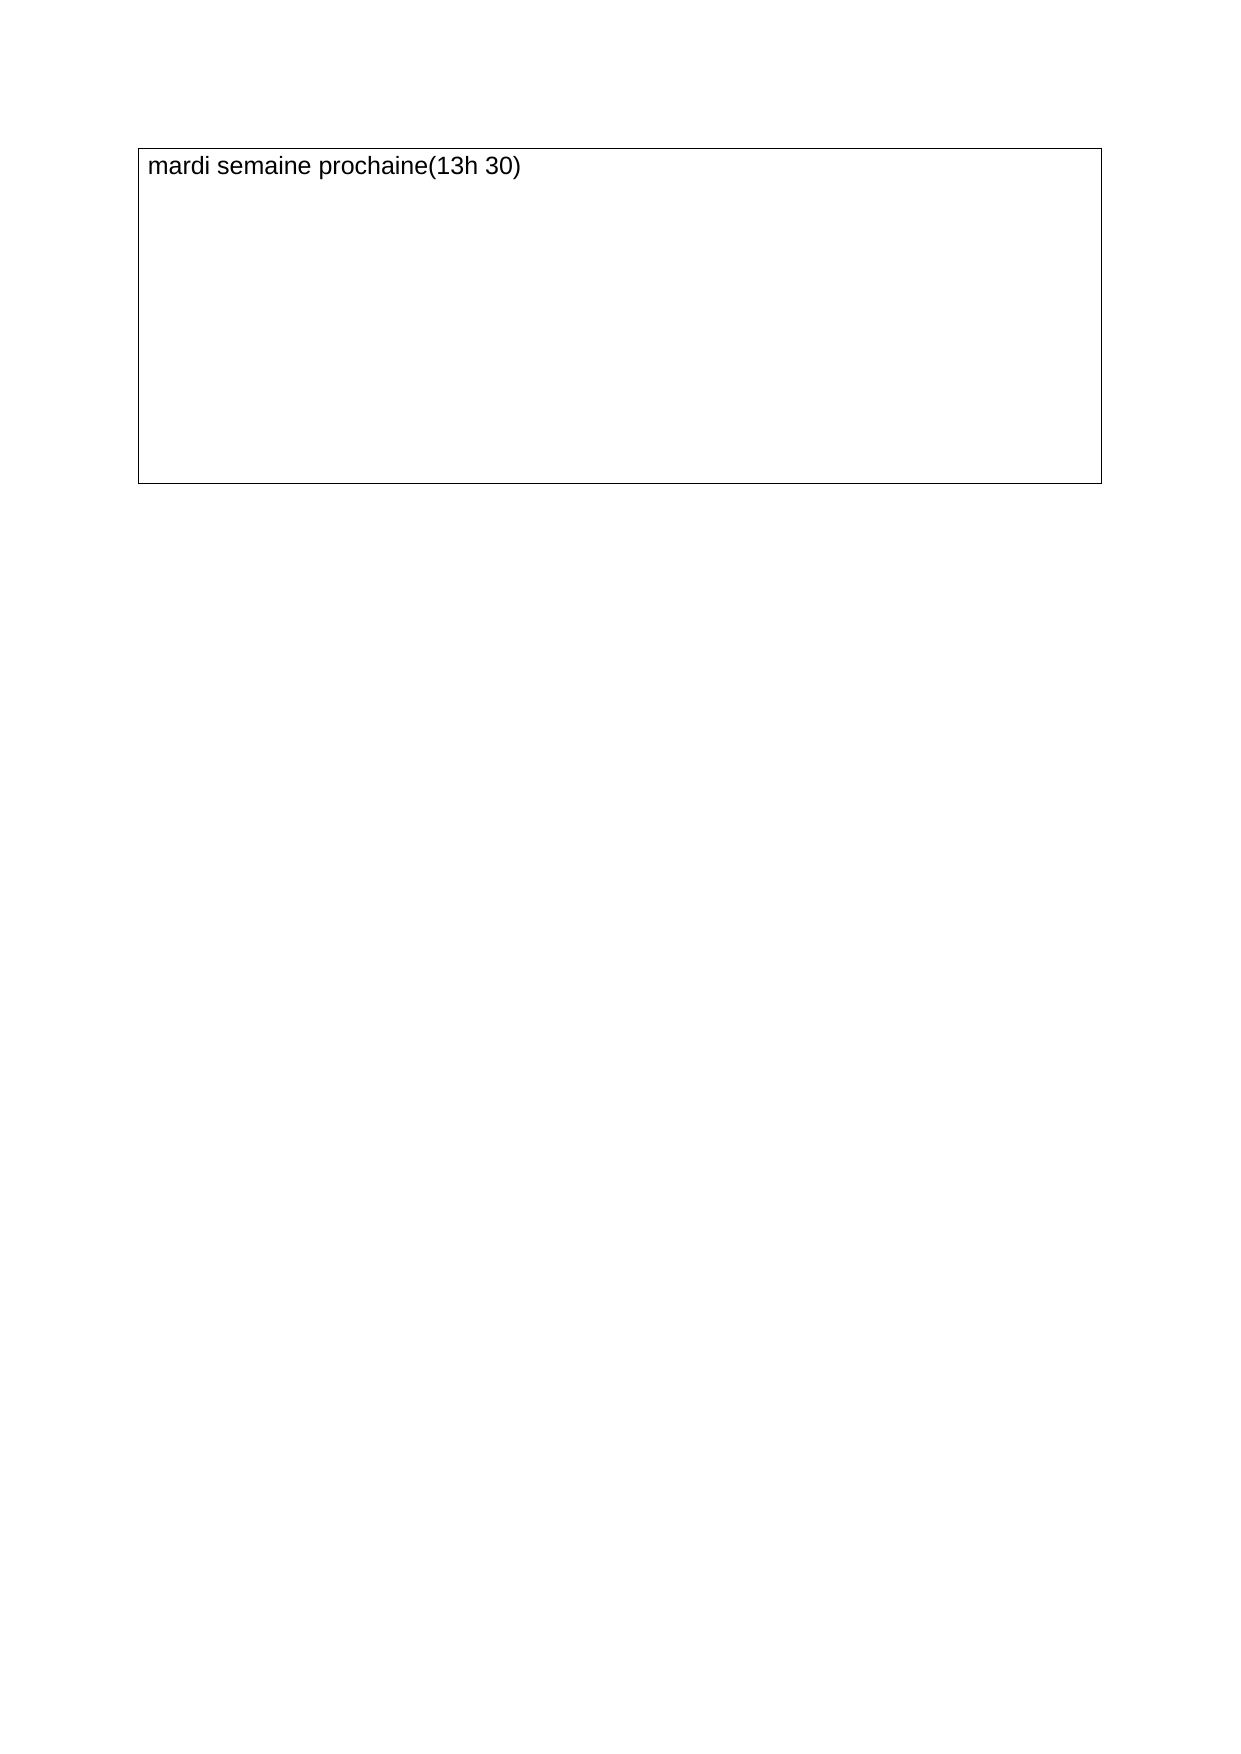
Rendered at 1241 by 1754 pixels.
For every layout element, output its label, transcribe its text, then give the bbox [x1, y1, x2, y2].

list mardi semaine prochaine(13h 30) [139, 149, 1101, 179]
